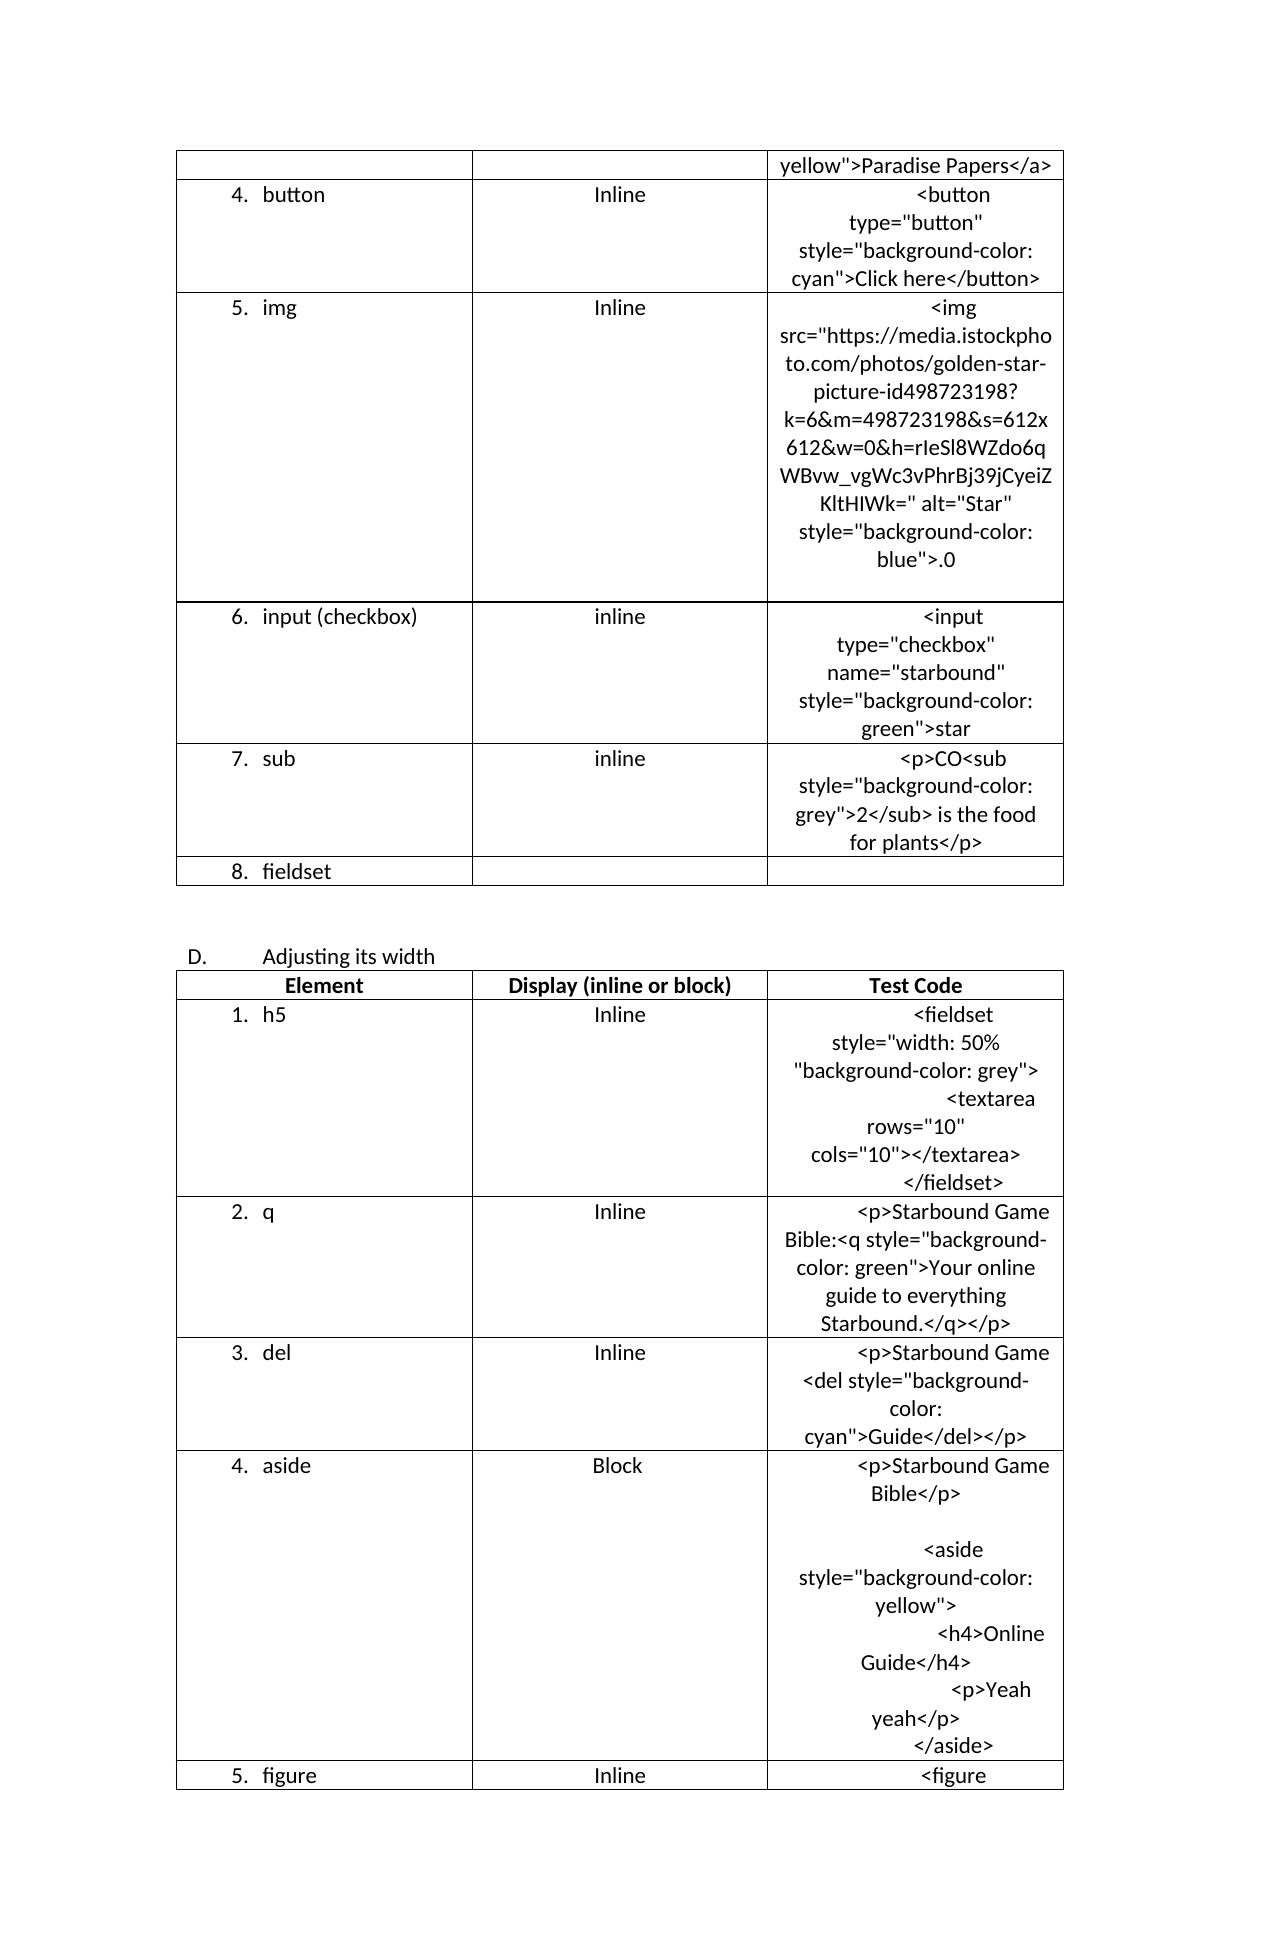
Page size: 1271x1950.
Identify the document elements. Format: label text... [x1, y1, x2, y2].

table_cell [473, 151, 767, 179]
table_cell <fieldset style="width: 50% "background-color: grey"> <textarea rows="10" cols="10"></textarea> </fieldset> [768, 1000, 779, 1196]
list Adjusting its width [187, 942, 1083, 970]
table_cell Block [473, 1451, 767, 1760]
table_cell <img src="https://media.istockphoto.com/photos/golden-star-picture-id498723198?k=6&m=498723198&s=612x612&w=0&h=rIeSl8WZdo6qWBvw_vgWc3vPhrBj39jCyeiZKltHIWk=" alt="Star" style="background-color: blue">.0 [768, 293, 1063, 601]
table_cell Inline [473, 180, 767, 292]
table_cell inline [473, 744, 767, 856]
table_cell inline [473, 603, 767, 743]
table_cell <input type="checkbox" name="starbound" style="background-color: green">star [768, 603, 779, 743]
table_cell Inline [473, 293, 767, 601]
table_header Element [177, 971, 188, 999]
table_cell h5 [177, 1000, 472, 1196]
table_header Test Code [768, 971, 779, 999]
table_cell Inline [473, 1338, 767, 1450]
table_header Element [461, 971, 472, 999]
table_cell aside [177, 1451, 472, 1760]
table_cell [1053, 857, 1063, 885]
table_cell fieldset [461, 857, 472, 885]
table_cell [473, 857, 483, 885]
table_cell button [177, 180, 472, 292]
table_header Test Code [1053, 971, 1063, 999]
table_cell img [177, 293, 472, 601]
table_cell <p>Starbound Game Bible</p> <aside style="background-color: yellow"> <h4>Online Guide</h4> <p>Yeah yeah</p> </aside> [768, 1451, 1063, 1760]
table_cell del [177, 1338, 472, 1450]
table_cell [768, 857, 779, 885]
table_cell q [177, 1197, 472, 1337]
table_cell Inline [757, 1761, 767, 1789]
table_cell figure [461, 1761, 472, 1789]
table_cell Inline [473, 1000, 767, 1196]
table_cell [177, 151, 472, 179]
table_cell Inline [473, 1197, 767, 1337]
table_cell Inline [473, 1761, 483, 1789]
table_cell sub [177, 744, 472, 856]
table_cell [757, 857, 767, 885]
table_cell input (checkbox) [177, 603, 472, 743]
